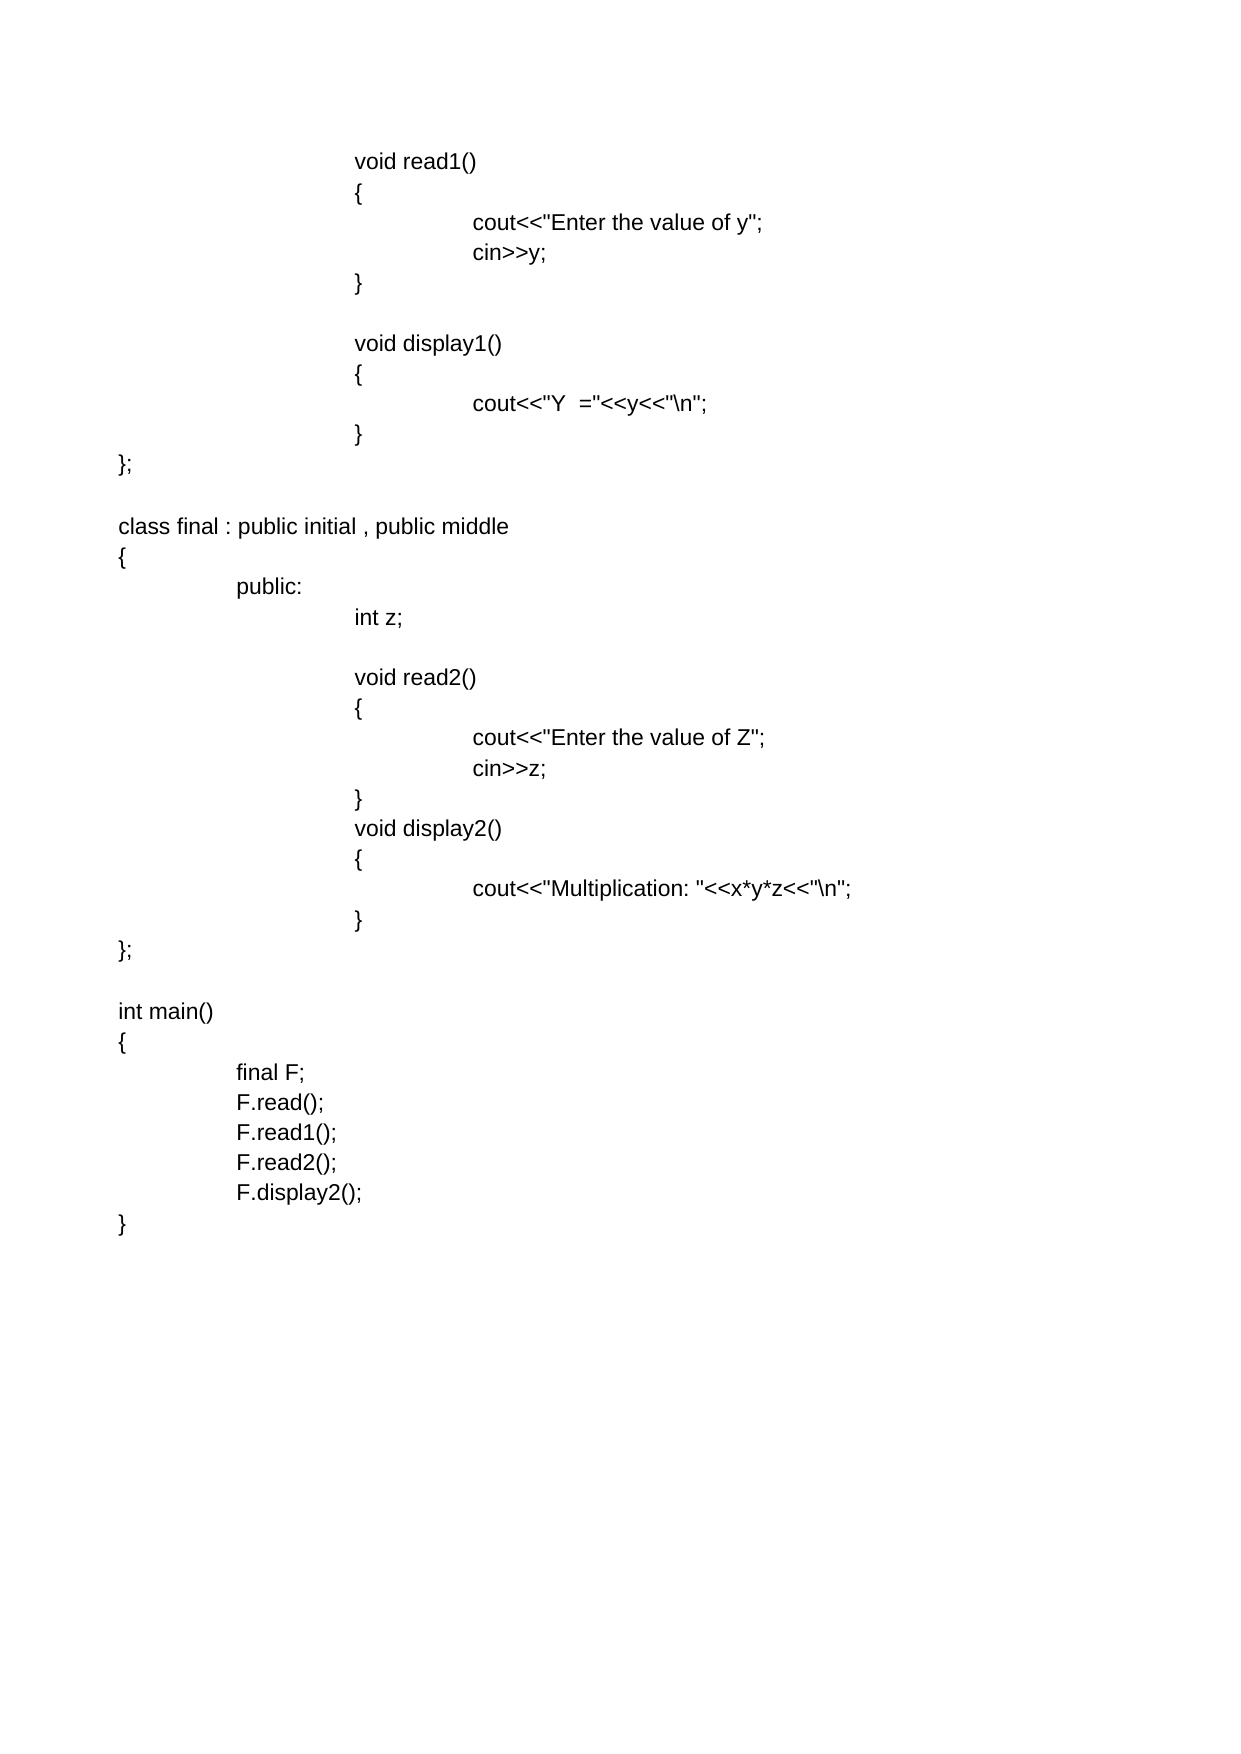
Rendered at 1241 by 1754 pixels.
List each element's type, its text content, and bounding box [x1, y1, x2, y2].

text cin>>z; [118, 754, 1122, 781]
text int main() [118, 998, 1122, 1024]
text F.display2(); [118, 1179, 1122, 1206]
text class final : public initial , public middle [118, 513, 1122, 539]
text { [118, 360, 1122, 386]
text cout<<"Enter the value of y"; [118, 209, 1122, 235]
text cout<<"Enter the value of Z"; [118, 724, 1122, 751]
text { [118, 178, 1122, 205]
text { [118, 543, 1122, 569]
text int z; [118, 603, 1122, 630]
text } [118, 420, 1122, 447]
text F.read1(); [118, 1119, 1122, 1145]
text } [118, 906, 1122, 932]
text void read2() [118, 664, 1122, 690]
text } [118, 785, 1122, 811]
text { [118, 694, 1122, 720]
text }; [118, 450, 1122, 477]
text F.read2(); [118, 1149, 1122, 1176]
text { [118, 845, 1122, 871]
text cout<<"Y ="<<y<<"\n"; [118, 390, 1122, 416]
text void display2() [118, 815, 1122, 841]
text { [118, 1028, 1122, 1055]
text cin>>y; [118, 239, 1122, 265]
text } [118, 269, 1122, 296]
text public: [118, 573, 1122, 599]
text F.read(); [118, 1089, 1122, 1115]
text void display1() [118, 329, 1122, 356]
text }; [118, 936, 1122, 962]
text void read1() [118, 148, 1122, 175]
text final F; [118, 1058, 1122, 1085]
text } [118, 1209, 1122, 1236]
text cout<<"Multiplication: "<<x*y*z<<"\n"; [118, 875, 1122, 902]
